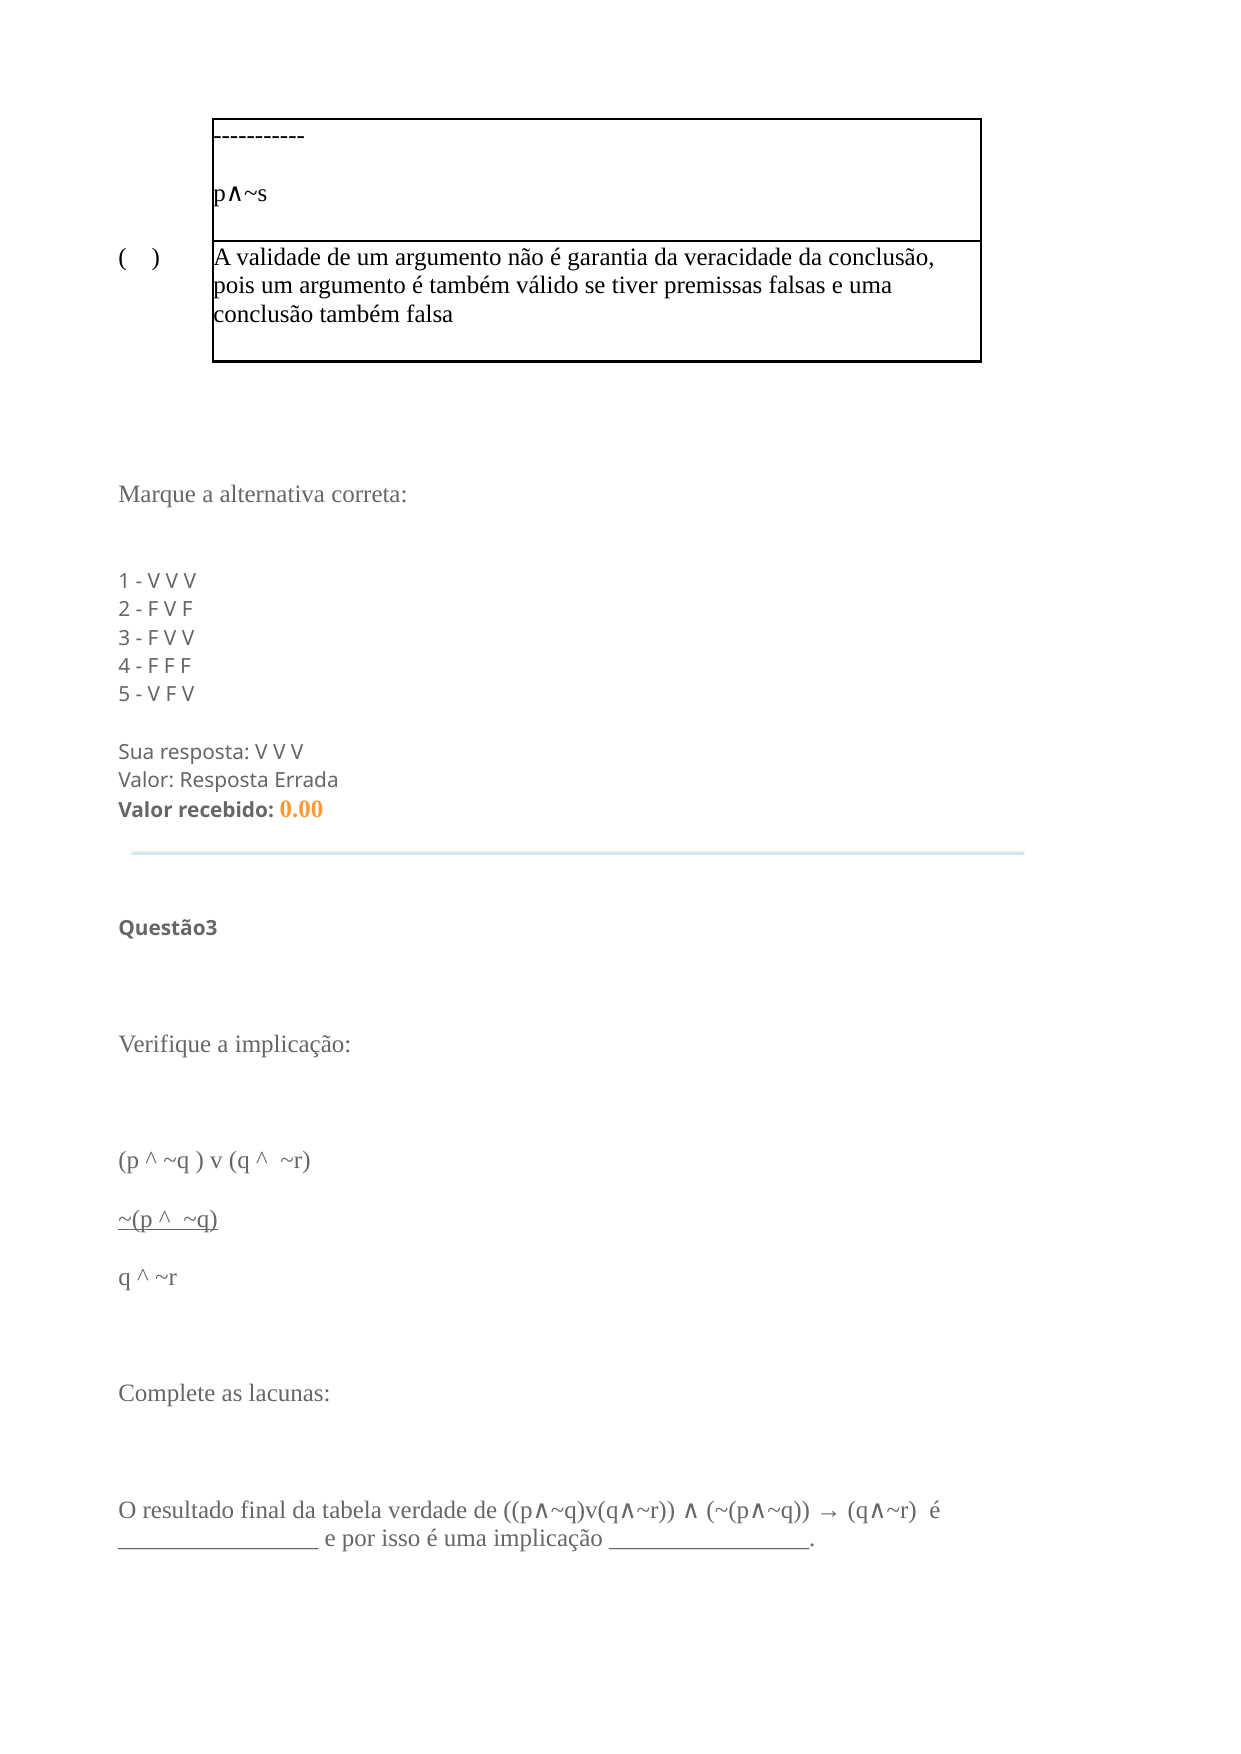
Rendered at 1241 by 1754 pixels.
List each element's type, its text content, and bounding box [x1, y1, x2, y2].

table_cell [1026, 566, 1033, 594]
table_cell Marque a alternativa correta: [118, 118, 1033, 537]
table_cell [1026, 680, 1033, 708]
table_cell [1026, 794, 1033, 855]
table_cell Questão3 [118, 913, 1033, 942]
table_cell [1026, 651, 1033, 679]
table_cell [1026, 884, 1033, 912]
picture [118, 851, 1025, 855]
table_cell Verifique a implicação: (p ^ ~q ) v (q ^ ~r) ~(p ^ ~q) q ^ ~r Complete as lacunas: O resultado final da tabela verdade de ((p∧~q)v(q∧~r)) ∧ (~(p∧~q)) → (q∧~r) é ________________ e por isso é uma implicação ________________. [118, 971, 1033, 1582]
table_cell 2 - F V F [118, 594, 1026, 623]
table_cell [1026, 737, 1033, 765]
table_cell [1026, 623, 1033, 651]
table_cell [118, 708, 1026, 737]
table_cell ----------- p∧~s [214, 120, 980, 239]
table_cell Valor: Resposta Errada [118, 765, 1026, 794]
table_cell 1 - V V V [118, 566, 1026, 594]
table_cell [118, 884, 1026, 912]
table_cell [1026, 594, 1033, 623]
table_cell [1026, 855, 1033, 884]
table_cell [1026, 942, 1033, 971]
table_cell Sua resposta: V V V [118, 737, 1026, 765]
table_cell [1026, 765, 1033, 794]
table_cell [118, 118, 212, 239]
table_cell [118, 855, 1026, 884]
table_cell [1026, 537, 1033, 566]
table_cell [1026, 708, 1033, 737]
table_cell 4 - F F F [118, 651, 1026, 679]
table_cell 3 - F V V [118, 623, 1026, 651]
table_cell ( ) [118, 240, 212, 360]
table_cell A validade de um argumento não é garantia da veracidade da conclusão, pois um argumento é também válido se tiver premissas falsas e uma conclusão também falsa [214, 242, 980, 360]
table_cell Valor recebido: 0.00 [118, 794, 1026, 855]
table_cell [118, 942, 1026, 971]
table_cell 5 - V F V [118, 680, 1026, 708]
table_cell [118, 537, 1026, 566]
